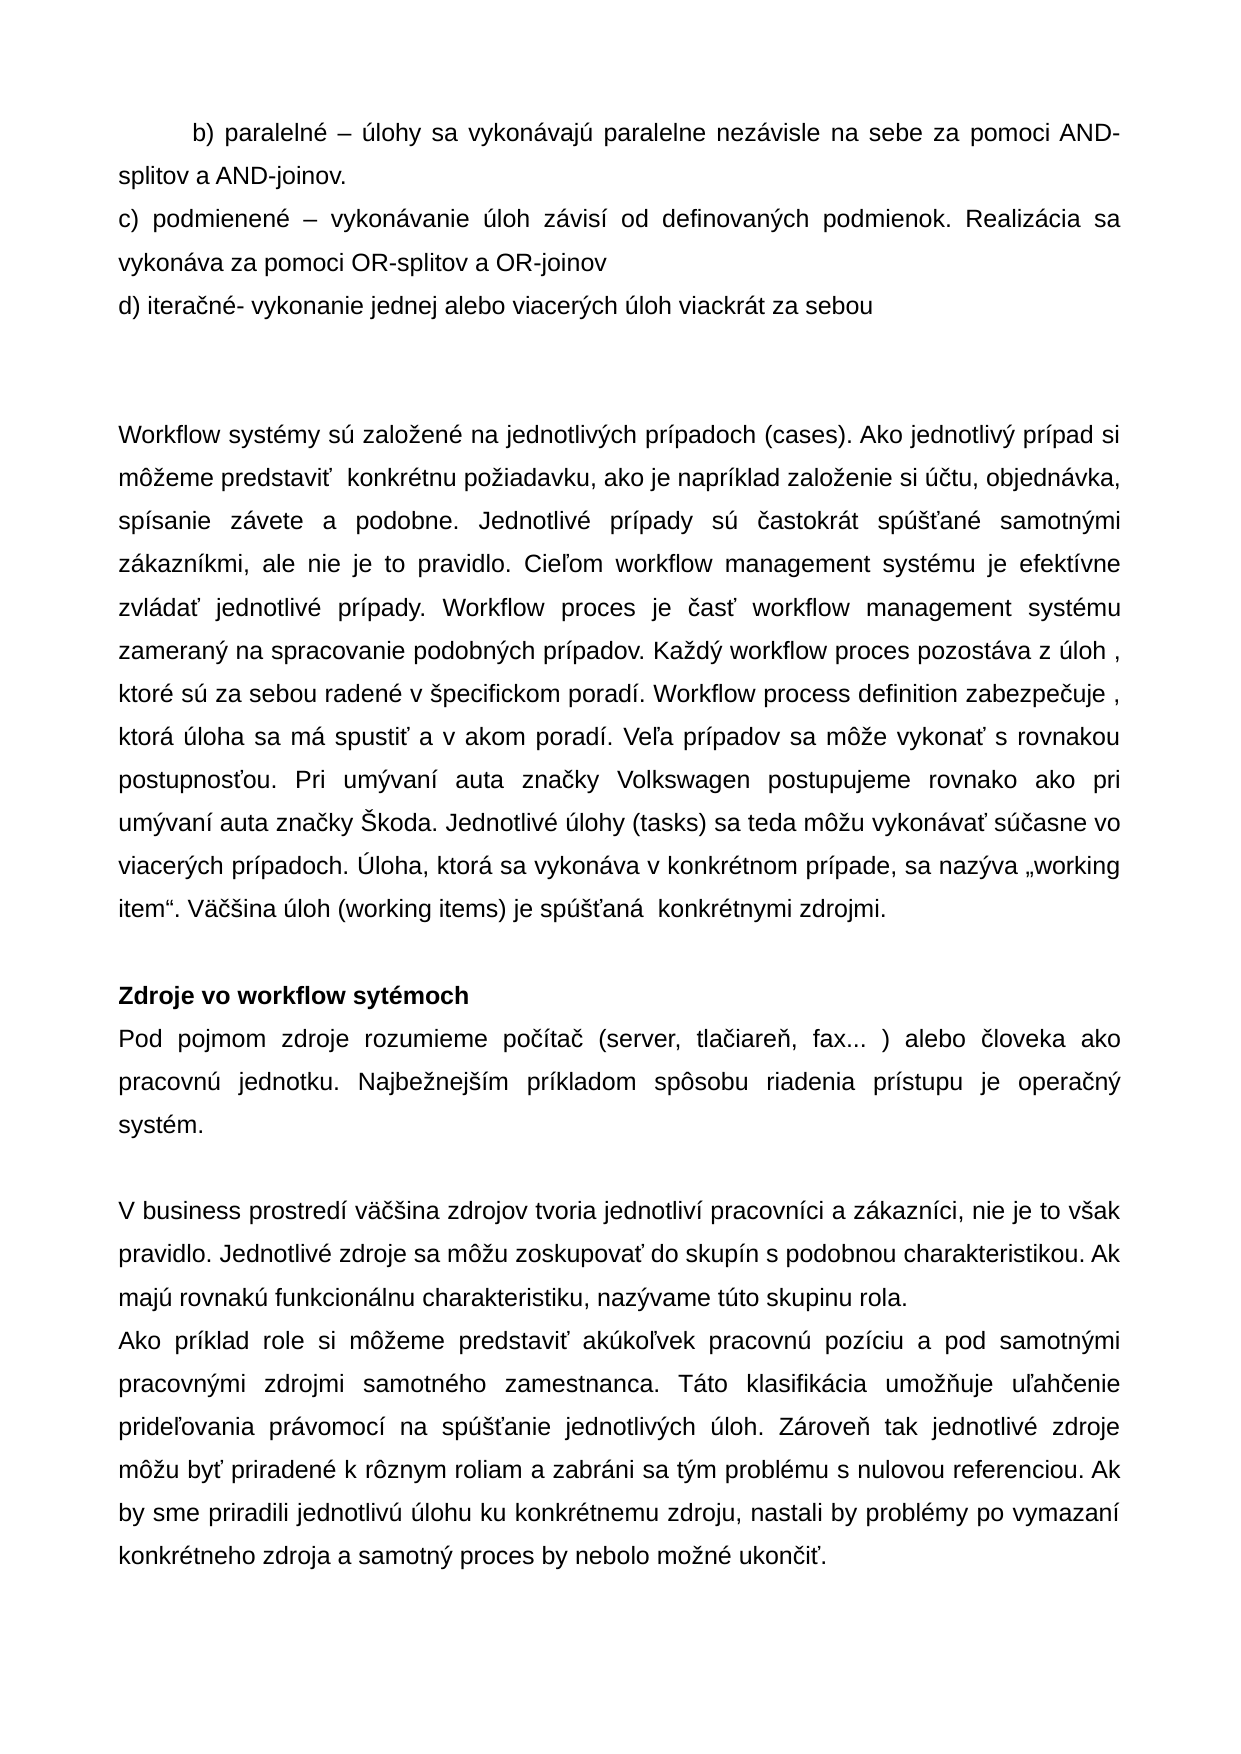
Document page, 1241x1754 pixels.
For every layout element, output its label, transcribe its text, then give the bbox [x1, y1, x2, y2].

text Ako príklad role si môžeme predstaviť akúkoľvek pracovnú pozíciu a pod samotnými pracovnými zdrojmi samotného zamestnanca. Táto klasifikácia umožňuje uľahčenie prideľovania právomocí na spúšťanie jednotlivých úloh. Zároveň tak jednotlivé zdroje môžu byť priradené k rôznym roliam a zabráni sa tým problému s nulovou referenciou. Ak by sme priradili jednotlivú úlohu ku konkrétnemu zdroju, nastali by problémy po vymazaní konkrétneho zdroja a samotný proces by nebolo možné ukončiť. [118, 1326, 1122, 1570]
text c) podmienené – vykonávanie úloh závisí od definovaných podmienok. Realizácia sa vykonáva za pomoci OR-splitov a OR-joinov [118, 204, 1122, 276]
text Zdroje vo workflow sytémoch [118, 981, 1122, 1009]
text Workflow systémy sú založené na jednotlivých prípadoch (cases). Ako jednotlivý prípad si môžeme predstaviť konkrétnu požiadavku, ako je napríklad založenie si účtu, objednávka, spísanie závete a podobne. Jednotlivé prípady sú častokrát spúšťané samotnými zákazníkmi, ale nie je to pravidlo. Cieľom workflow management systému je efektívne zvládať jednotlivé prípady. Workflow proces je časť workflow management systému zameraný na spracovanie podobných prípadov. Každý workflow proces pozostáva z úloh , ktoré sú za sebou radené v špecifickom poradí. Workflow process definition zabezpečuje , ktorá úloha sa má spustiť a v akom poradí. Veľa prípadov sa môže vykonať s rovnakou postupnosťou. Pri umývaní auta značky Volkswagen postupujeme rovnako ako pri umývaní auta značky Škoda. Jednotlivé úlohy (tasks) sa teda môžu vykonávať súčasne vo viacerých prípadoch. Úloha, ktorá sa vykonáva v konkrétnom prípade, sa nazýva „working item“. Väčšina úloh (working items) je spúšťaná konkrétnymi zdrojmi. [118, 420, 1122, 923]
text b) paralelné – úlohy sa vykonávajú paralelne nezávisle na sebe za pomoci AND-splitov a AND-joinov. [118, 118, 1122, 190]
text d) iteračné- vykonanie jednej alebo viacerých úloh viackrát za sebou [118, 291, 1122, 319]
text Pod pojmom zdroje rozumieme počítač (server, tlačiareň, fax... ) alebo človeka ako pracovnú jednotku. Najbežnejším príkladom spôsobu riadenia prístupu je operačný systém. [118, 1024, 1122, 1139]
text V business prostredí väčšina zdrojov tvoria jednotliví pracovníci a zákazníci, nie je to však pravidlo. Jednotlivé zdroje sa môžu zoskupovať do skupín s podobnou charakteristikou. Ak majú rovnakú funkcionálnu charakteristiku, nazývame túto skupinu rola. [118, 1196, 1122, 1311]
